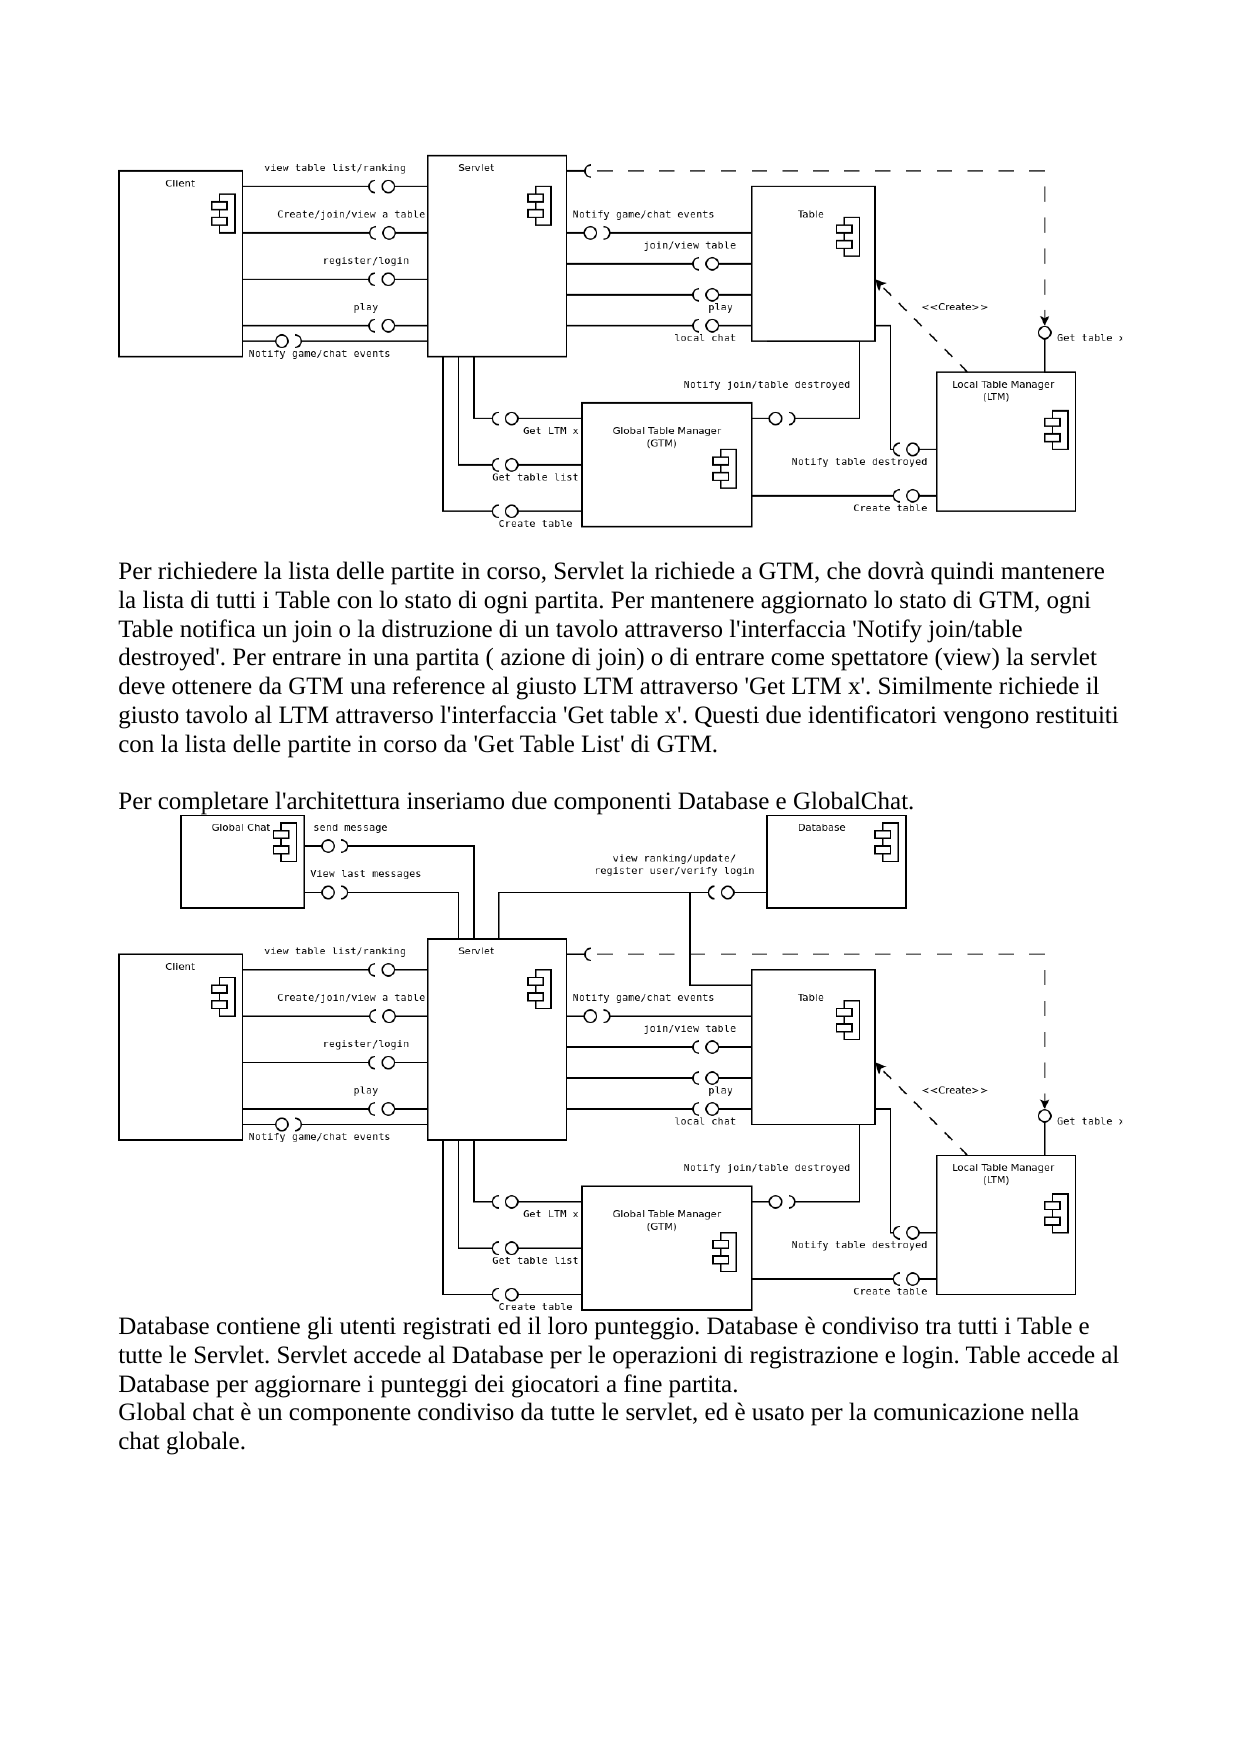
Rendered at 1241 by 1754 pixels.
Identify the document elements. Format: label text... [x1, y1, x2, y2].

text Global chat è un componente condiviso da tutte le servlet, ed è usato per la comunicazione nella chat globale. [118, 1397, 1122, 1455]
picture [118, 146, 1123, 528]
text Per richiedere la lista delle partite in corso, Servlet la richiede a GTM, che dovrà quindi mantenere la lista di tutti i Table con lo stato di ogni partita. Per mantenere aggiornato lo stato di GTM, ogni Table notifica un join o la distruzione di un tavolo attraverso l'interfaccia 'Notify join/table destroyed'. Per entrare in una partita ( azione di join) o di entrare come spettatore (view) la servlet deve ottenere da GTM una reference al giusto LTM attraverso 'Get LTM x'. Similmente richiede il giusto tavolo al LTM attraverso l'interfaccia 'Get table x'. Questi due identificatori vengono restituiti con la lista delle partite in corso da 'Get Table List' di GTM. [118, 556, 1122, 757]
text Per completare l'architettura inseriamo due componenti Database e GlobalChat. [118, 786, 1122, 815]
text Database contiene gli utenti registrati ed il loro punteggio. Database è condiviso tra tutti i Table e tutte le Servlet. Servlet accede al Database per le operazioni di registrazione e login. Table accede al Database per aggiornare i punteggi dei giocatori a fine partita. [118, 1312, 1122, 1397]
picture [118, 815, 1123, 1312]
